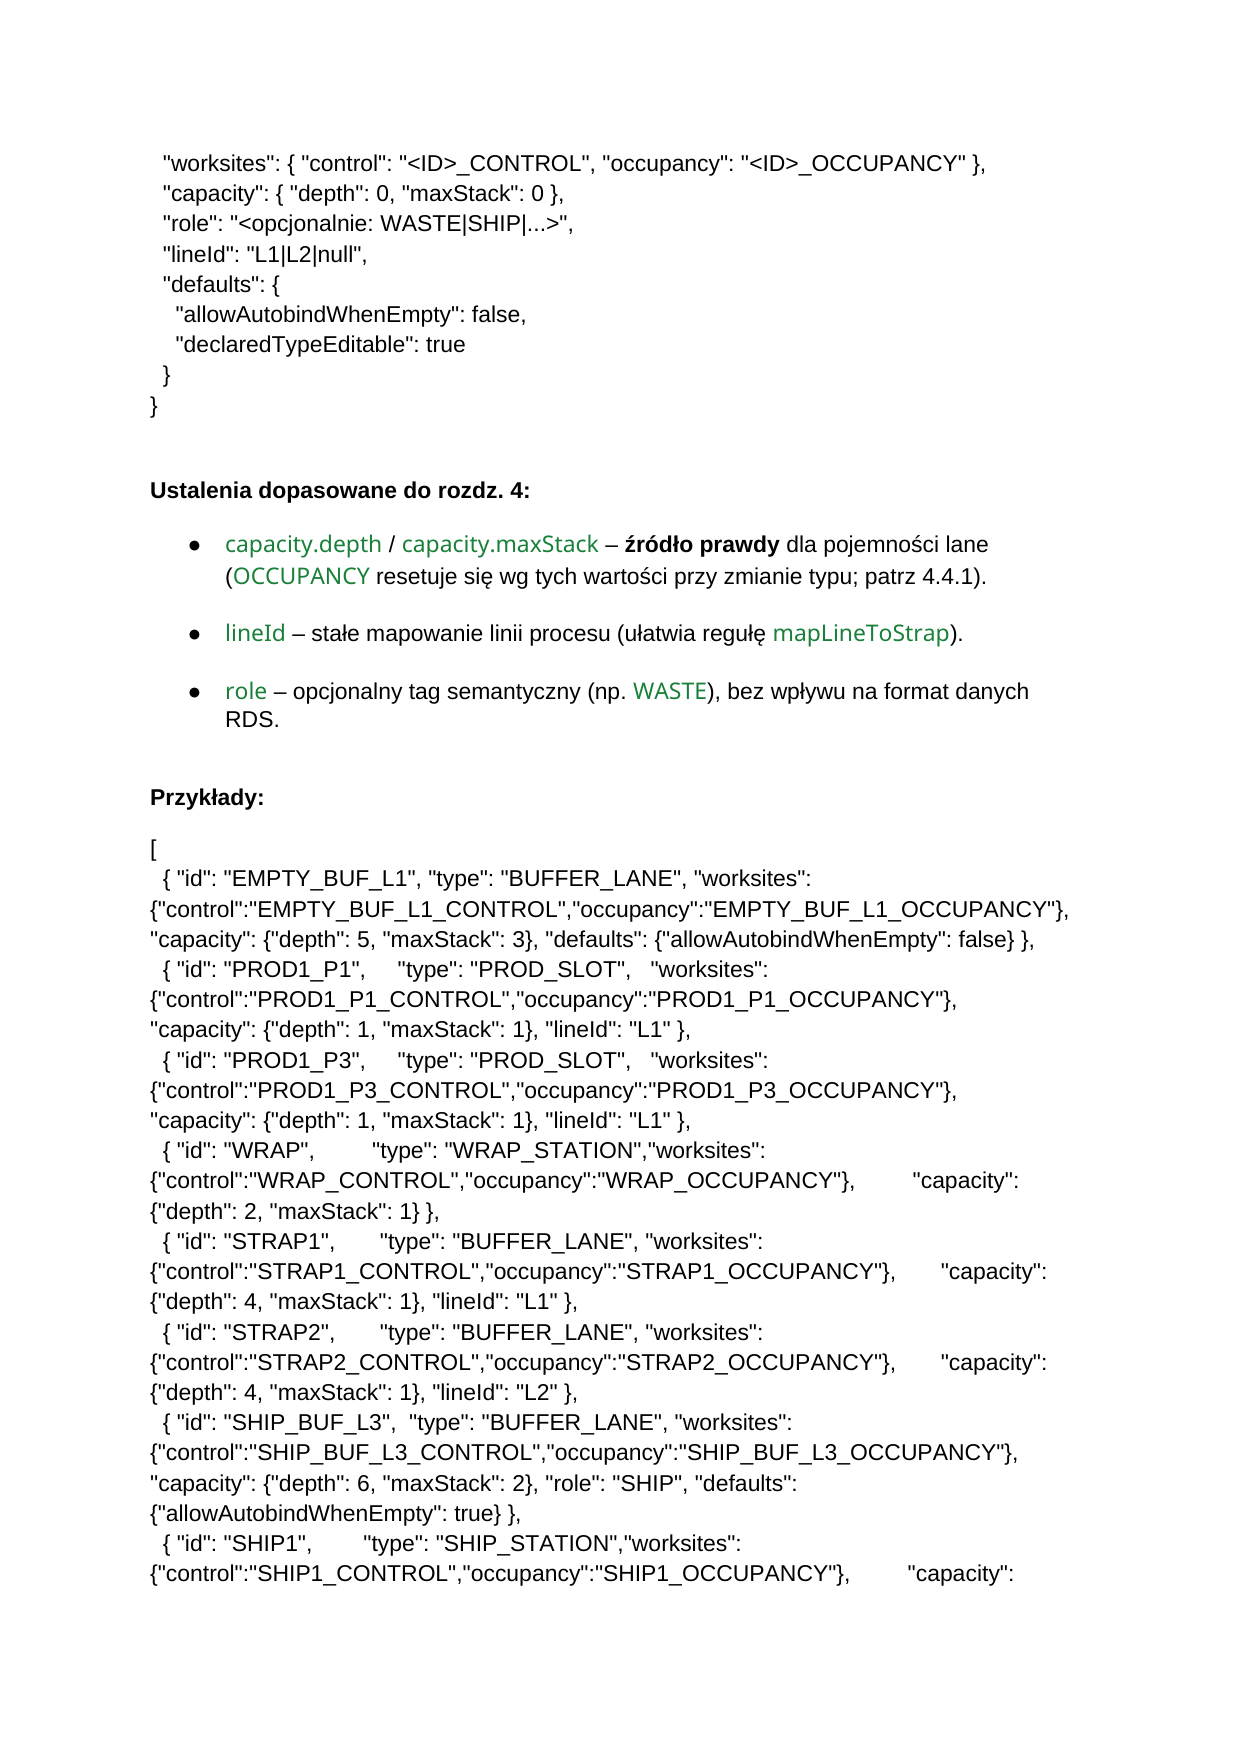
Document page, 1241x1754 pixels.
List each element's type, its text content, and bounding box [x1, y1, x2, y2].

text { "id": "SHIP1", "type": "SHIP_STATION","worksites": {"control":"SHIP1_CONTROL","occupancy":"SHIP1_OCCUPANCY"}, "capacity": [150, 1530, 1090, 1587]
text { "id": "STRAP1", "type": "BUFFER_LANE", "worksites": {"control":"STRAP1_CONTROL","occupancy":"STRAP1_OCCUPANCY"}, "capacity": {"depth": 4, "maxStack": 1}, "lineId": "L1" }, [150, 1228, 1090, 1315]
text "worksites": { "control": "<ID>_CONTROL", "occupancy": "<ID>_OCCUPANCY" }, [150, 150, 1090, 176]
text "allowAutobindWhenEmpty": false, [150, 301, 1090, 327]
text Ustalenia dopasowane do rozdz. 4: [150, 477, 1090, 503]
text { "id": "SHIP_BUF_L3", "type": "BUFFER_LANE", "worksites": {"control":"SHIP_BUF_L3_CONTROL","occupancy":"SHIP_BUF_L3_OCCUPANCY"}, "capacity": {"depth": 6, "maxStack": 2}, "role": "SHIP", "defaults": {"allowAutobindWhenEmpty": true} }, [150, 1409, 1090, 1526]
text "lineId": "L1|L2|null", [150, 241, 1090, 267]
list lineId – stałe mapowanie linii procesu (ułatwia regułę mapLineToStrap). [187, 617, 1090, 675]
text [ [150, 835, 1090, 862]
text { "id": "PROD1_P1", "type": "PROD_SLOT", "worksites": {"control":"PROD1_P1_CONTROL","occupancy":"PROD1_P1_OCCUPANCY"}, "capacity": {"depth": 1, "maxStack": 1}, "lineId": "L1" }, [150, 956, 1090, 1043]
text { "id": "EMPTY_BUF_L1", "type": "BUFFER_LANE", "worksites": {"control":"EMPTY_BUF_L1_CONTROL","occupancy":"EMPTY_BUF_L1_OCCUPANCY"}, "capacity": {"depth": 5, "maxStack": 3}, "defaults": {"allowAutobindWhenEmpty": false} }, [150, 865, 1090, 952]
text { "id": "WRAP", "type": "WRAP_STATION","worksites": {"control":"WRAP_CONTROL","occupancy":"WRAP_OCCUPANCY"}, "capacity": {"depth": 2, "maxStack": 1} }, [150, 1137, 1090, 1224]
text { "id": "PROD1_P3", "type": "PROD_SLOT", "worksites": {"control":"PROD1_P3_CONTROL","occupancy":"PROD1_P3_OCCUPANCY"}, "capacity": {"depth": 1, "maxStack": 1}, "lineId": "L1" }, [150, 1047, 1090, 1133]
text Przykłady: [150, 784, 1090, 810]
text "role": "<opcjonalnie: WASTE|SHIP|...>", [150, 210, 1090, 237]
list role – opcjonalny tag semantyczny (np. WASTE), bez wpływu na format danych RDS. [187, 675, 1090, 759]
text } [150, 392, 1090, 418]
list capacity.depth / capacity.maxStack – źródło prawdy dla pojemności lane (OCCUPANCY resetuje się wg tych wartości przy zmianie typu; patrz 4.4.1). [187, 528, 1090, 617]
text { "id": "STRAP2", "type": "BUFFER_LANE", "worksites": {"control":"STRAP2_CONTROL","occupancy":"STRAP2_OCCUPANCY"}, "capacity": {"depth": 4, "maxStack": 1}, "lineId": "L2" }, [150, 1318, 1090, 1405]
text "capacity": { "depth": 0, "maxStack": 0 }, [150, 180, 1090, 207]
text "defaults": { [150, 271, 1090, 297]
text "declaredTypeEditable": true [150, 331, 1090, 358]
text } [150, 361, 1090, 388]
